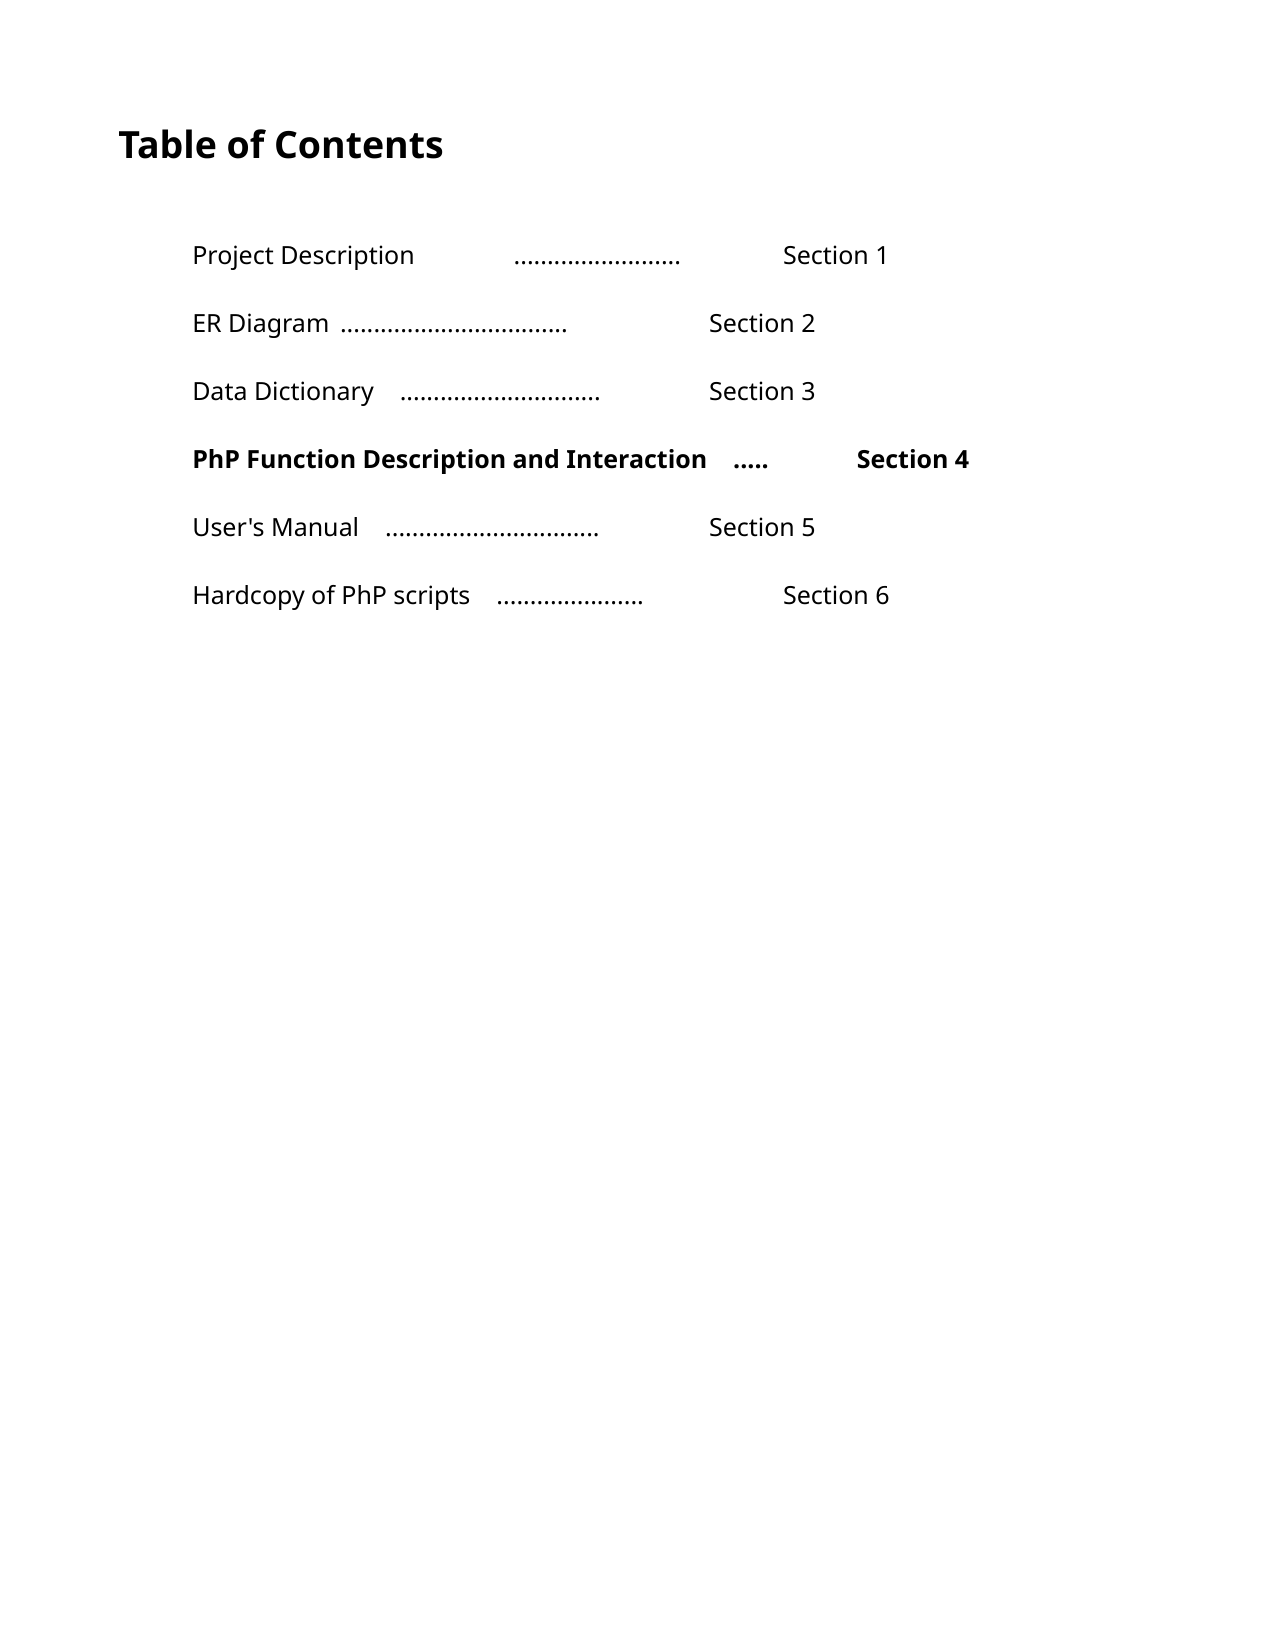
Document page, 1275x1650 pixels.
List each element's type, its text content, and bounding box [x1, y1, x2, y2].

text Data Dictionary .............................. Section 3 [118, 373, 1157, 408]
text Hardcopy of PhP scripts ...................... Section 6 [118, 578, 1157, 612]
subtitle Table of Contents [118, 118, 1157, 169]
text Project Description ......................... Section 1 [118, 237, 1157, 271]
text ER Diagram .................................. Section 2 [118, 305, 1157, 339]
text PhP Function Description and Interaction ..... Section 4 [118, 442, 1157, 476]
text User's Manual ................................ Section 5 [118, 510, 1157, 544]
